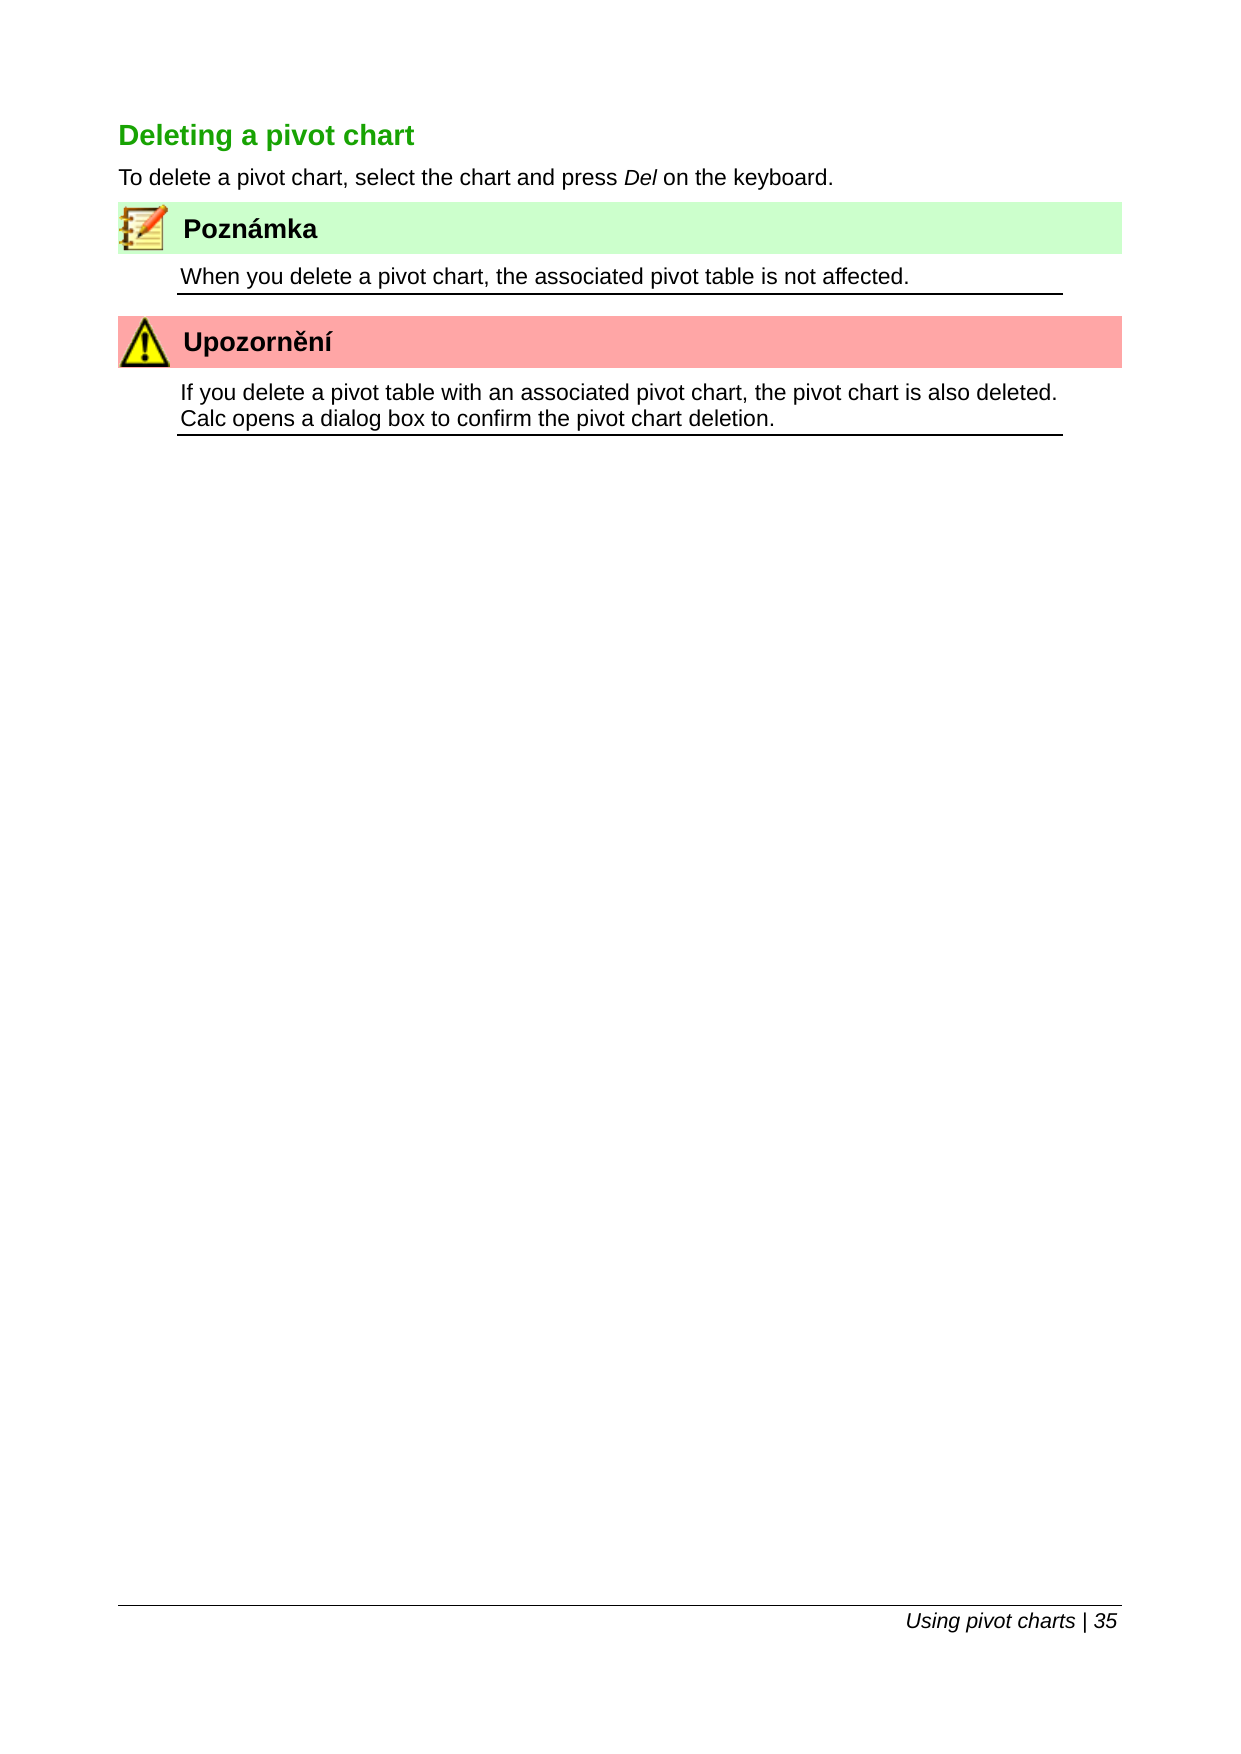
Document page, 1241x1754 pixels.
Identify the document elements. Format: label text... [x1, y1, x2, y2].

subtitle Upozornění [118, 316, 1122, 368]
text When you delete a pivot chart, the associated pivot table is not affected. [177, 260, 1063, 293]
picture [119, 203, 170, 254]
subtitle Deleting a pivot chart [118, 118, 1122, 152]
picture [119, 316, 170, 367]
text If you delete a pivot table with an associated pivot chart, the pivot chart is also deleted. Calc opens a dialog box to confirm the pivot chart deletion. [177, 376, 1063, 434]
text To delete a pivot chart, select the chart and press Del on the keyboard. [118, 163, 1122, 190]
subtitle Poznámka [118, 202, 1122, 254]
